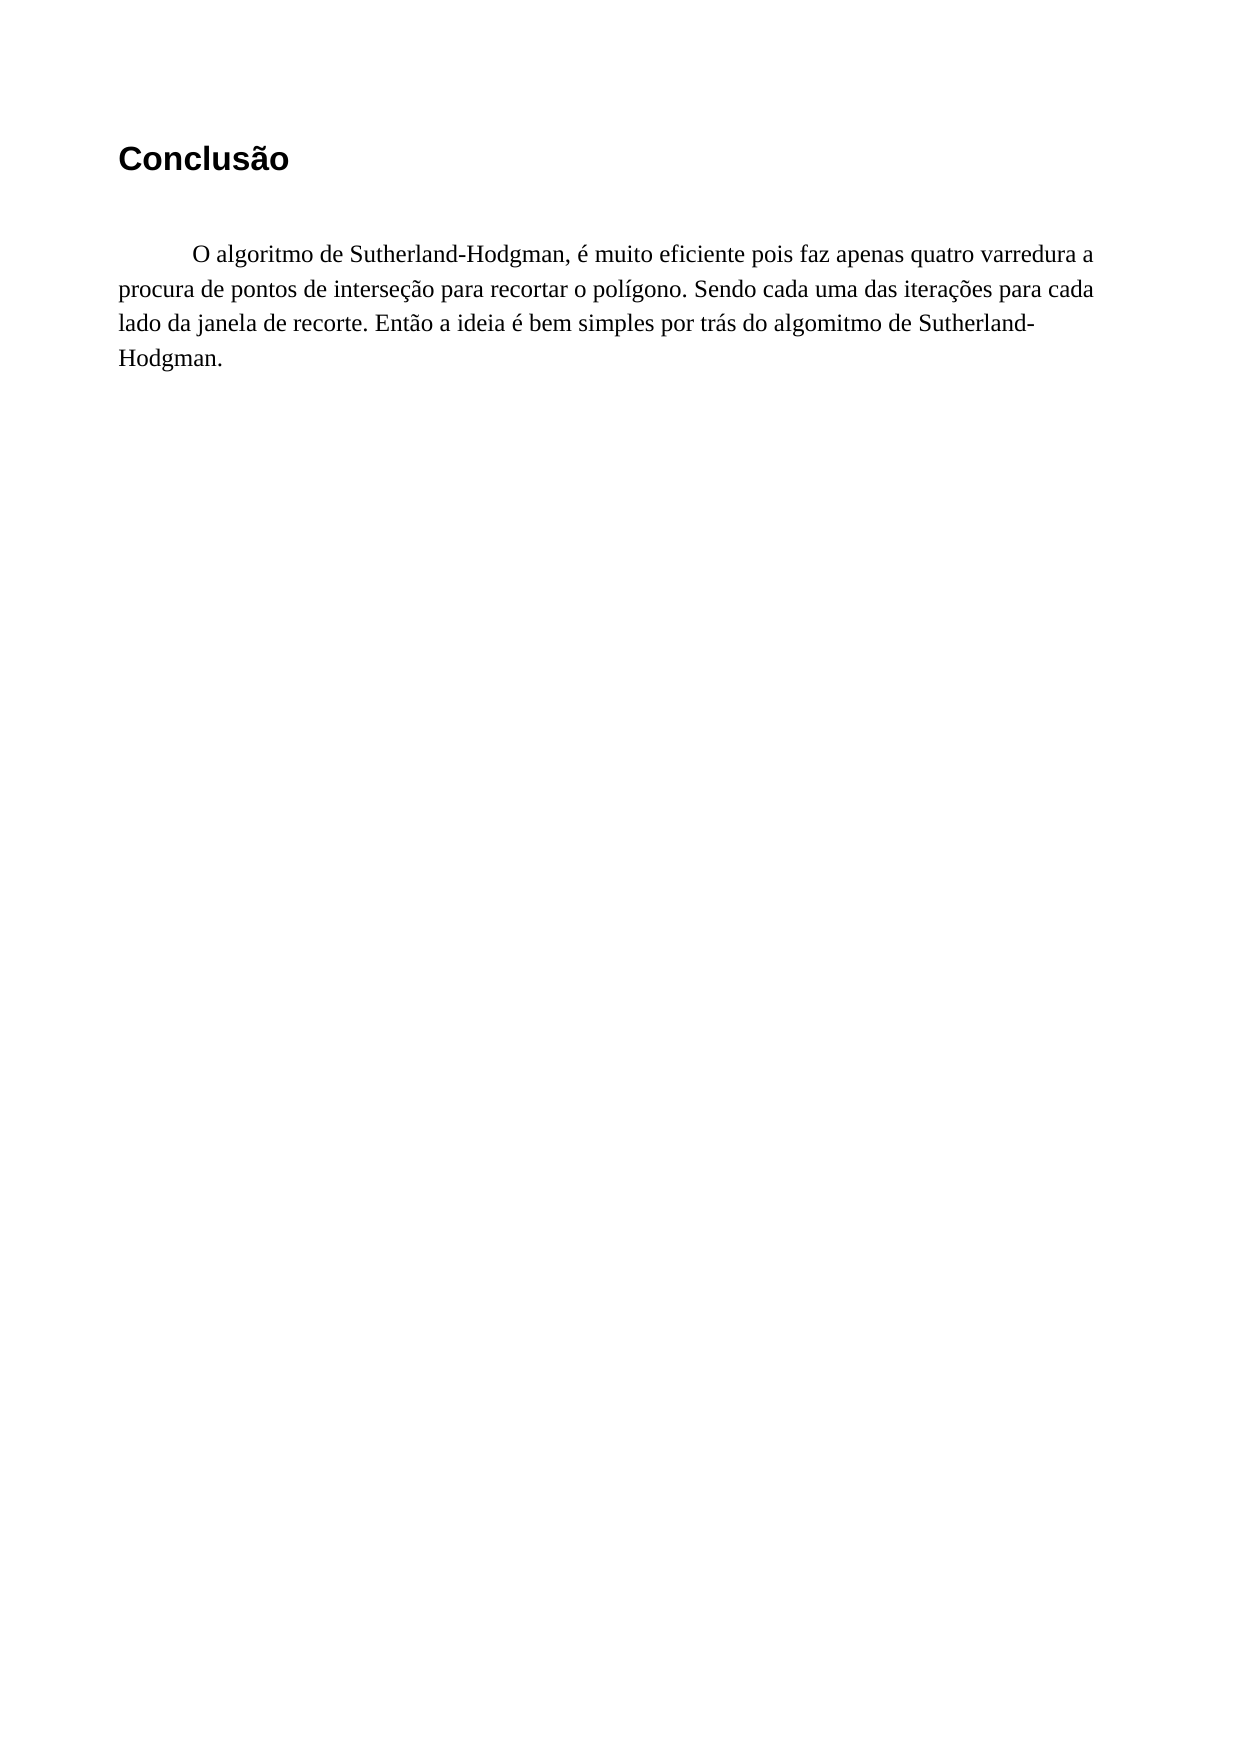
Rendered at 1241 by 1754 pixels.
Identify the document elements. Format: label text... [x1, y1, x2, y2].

text O algoritmo de Sutherland-Hodgman, é muito eficiente pois faz apenas quatro varredura a procura de pontos de interseção para recortar o polígono. Sendo cada uma das iterações para cada lado da janela de recorte. Então a ideia é bem simples por trás do algomitmo de Sutherland-Hodgman. [118, 239, 1122, 371]
subtitle Conclusão [118, 139, 1122, 178]
